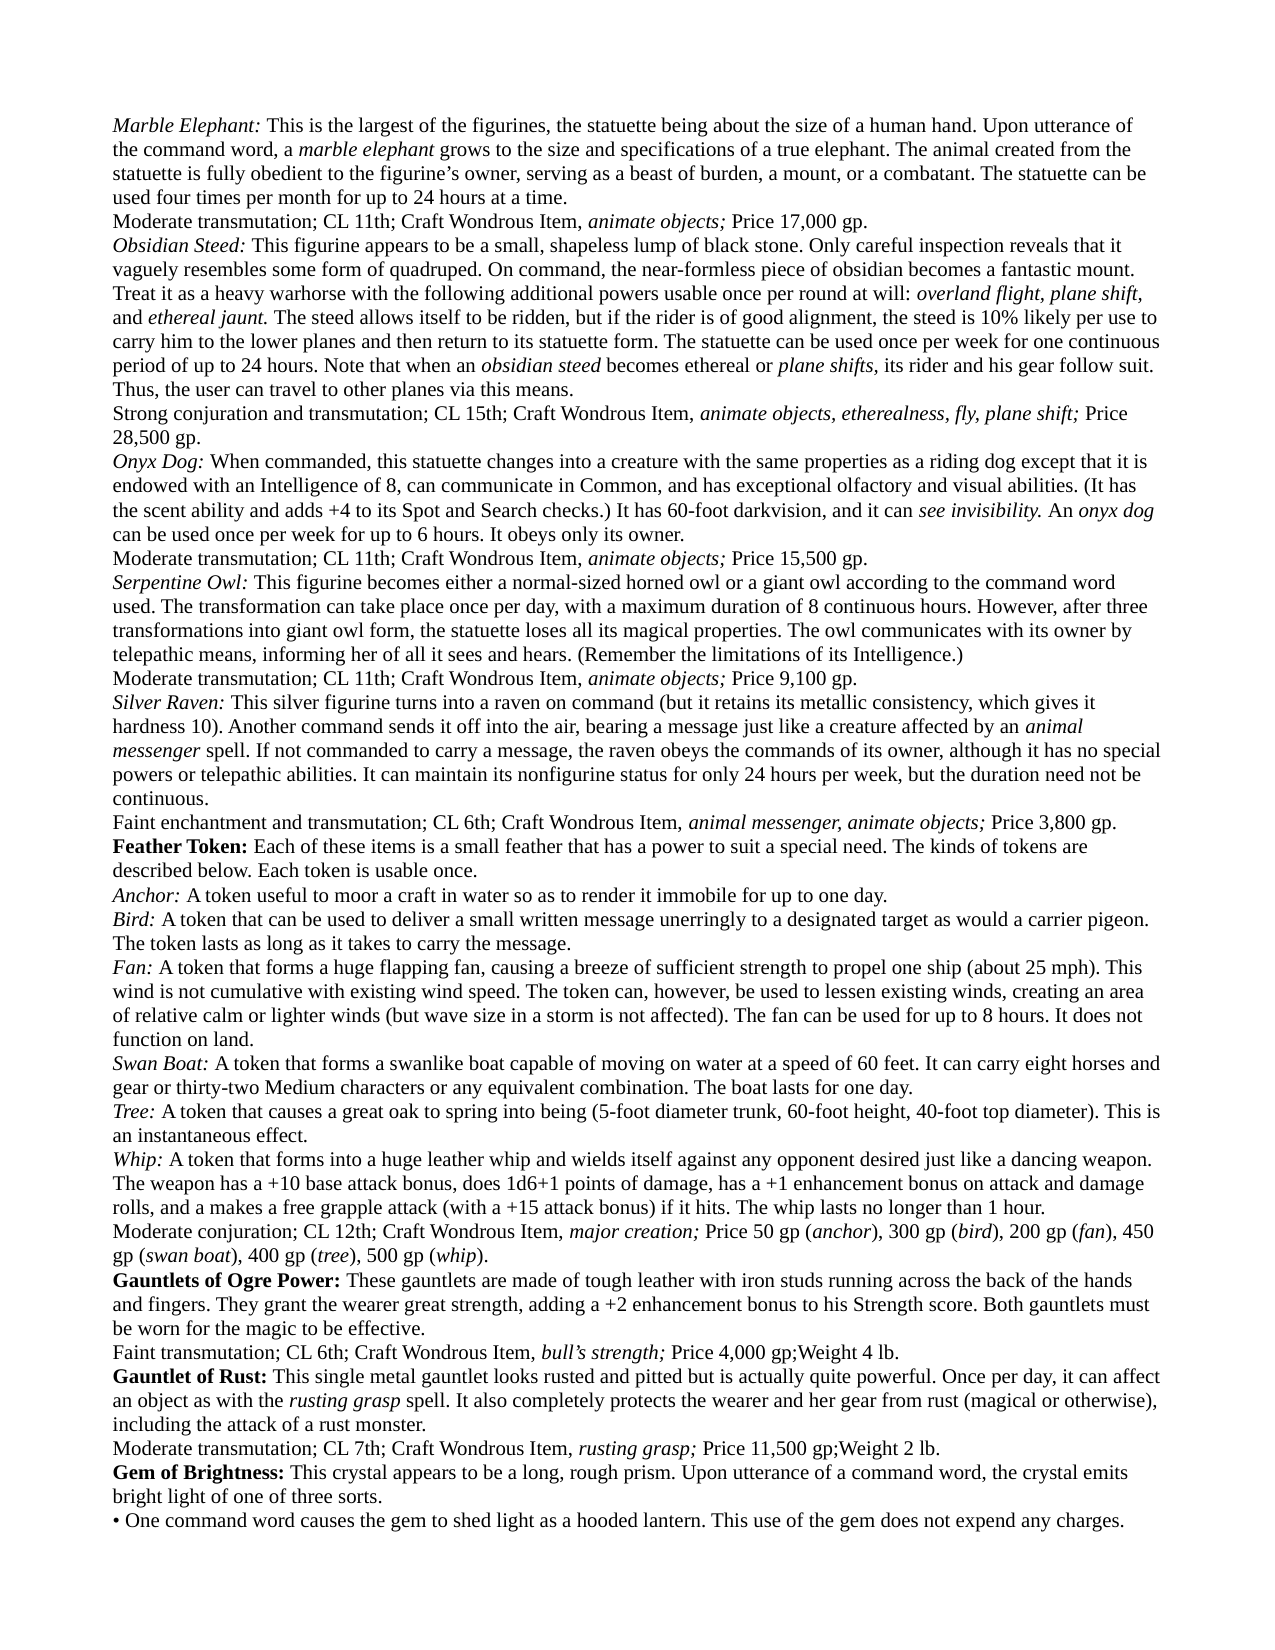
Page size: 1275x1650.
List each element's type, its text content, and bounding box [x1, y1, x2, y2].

text Gem of Brightness: This crystal appears to be a long, rough prism. Upon utterance of a command word, the crystal emits bright light of one of three sorts. [112, 1460, 1162, 1508]
text Gauntlets of Ogre Power: These gauntlets are made of tough leather with iron studs running across the back of the hands and fingers. They grant the wearer great strength, adding a +2 enhancement bonus to his Strength score. Both gauntlets must be worn for the magic to be effective. [112, 1267, 1162, 1340]
text Faint transmutation; CL 6th; Craft Wondrous Item, bull’s strength; Price 4,000 gp;Weight 4 lb. [112, 1340, 1162, 1364]
text Gauntlet of Rust: This single metal gauntlet looks rusted and pitted but is actually quite powerful. Once per day, it can affect an object as with the rusting grasp spell. It also completely protects the wearer and her gear from rust (magical or otherwise), including the attack of a rust monster. [112, 1364, 1162, 1436]
text Serpentine Owl: This figurine becomes either a normal-sized horned owl or a giant owl according to the command word used. The transformation can take place once per day, with a maximum duration of 8 continuous hours. However, after three transformations into giant owl form, the statuette loses all its magical properties. The owl communicates with its owner by telepathic means, informing her of all it sees and hears. (Remember the limitations of its Intelligence.) [112, 570, 1162, 666]
text Tree: A token that causes a great oak to spring into being (5-foot diameter trunk, 60-foot height, 40-foot top diameter). This is an instantaneous effect. [112, 1099, 1162, 1147]
text Feather Token: Each of these items is a small feather that has a power to suit a special need. The kinds of tokens are described below. Each token is usable once. [112, 834, 1162, 882]
text Onyx Dog: When commanded, this statuette changes into a creature with the same properties as a riding dog except that it is endowed with an Intelligence of 8, can communicate in Common, and has exceptional olfactory and visual abilities. (It has the scent ability and adds +4 to its Spot and Search checks.) It has 60-foot darkvision, and it can see invisibility. An onyx dog can be used once per week for up to 6 hours. It obeys only its owner. [112, 449, 1162, 546]
text Fan: A token that forms a huge flapping fan, causing a breeze of sufficient strength to propel one ship (about 25 mph). This wind is not cumulative with existing wind speed. The token can, however, be used to lessen existing winds, creating an area of relative calm or lighter winds (but wave size in a storm is not affected). The fan can be used for up to 8 hours. It does not function on land. [112, 955, 1162, 1051]
text Moderate transmutation; CL 7th; Craft Wondrous Item, rusting grasp; Price 11,500 gp;Weight 2 lb. [112, 1436, 1162, 1460]
text Strong conjuration and transmutation; CL 15th; Craft Wondrous Item, animate objects, etherealness, fly, plane shift; Price 28,500 gp. [112, 401, 1162, 449]
text Whip: A token that forms into a huge leather whip and wields itself against any opponent desired just like a dancing weapon. The weapon has a +10 base attack bonus, does 1d6+1 points of damage, has a +1 enhancement bonus on attack and damage rolls, and a makes a free grapple attack (with a +15 attack bonus) if it hits. The whip lasts no longer than 1 hour. [112, 1147, 1162, 1219]
text Moderate transmutation; CL 11th; Craft Wondrous Item, animate objects; Price 17,000 gp. [112, 209, 1162, 233]
text Faint enchantment and transmutation; CL 6th; Craft Wondrous Item, animal messenger, animate objects; Price 3,800 gp. [112, 810, 1162, 834]
text Moderate conjuration; CL 12th; Craft Wondrous Item, major creation; Price 50 gp (anchor), 300 gp (bird), 200 gp (fan), 450 gp (swan boat), 400 gp (tree), 500 gp (whip). [112, 1219, 1162, 1267]
text Obsidian Steed: This figurine appears to be a small, shapeless lump of black stone. Only careful inspection reveals that it vaguely resembles some form of quadruped. On command, the near-formless piece of obsidian becomes a fantastic mount. Treat it as a heavy warhorse with the following additional powers usable once per round at will: overland flight, plane shift, and ethereal jaunt. The steed allows itself to be ridden, but if the rider is of good alignment, the steed is 10% likely per use to carry him to the lower planes and then return to its statuette form. The statuette can be used once per week for one continuous period of up to 24 hours. Note that when an obsidian steed becomes ethereal or plane shifts, its rider and his gear follow suit. [112, 233, 1162, 377]
text Bird: A token that can be used to deliver a small written message unerringly to a designated target as would a carrier pigeon. The token lasts as long as it takes to carry the message. [112, 907, 1162, 955]
text Marble Elephant: This is the largest of the figurines, the statuette being about the size of a human hand. Upon utterance of the command word, a marble elephant grows to the size and specifications of a true elephant. The animal created from the statuette is fully obedient to the figurine’s owner, serving as a beast of burden, a mount, or a combatant. The statuette can be used four times per month for up to 24 hours at a time. [112, 112, 1162, 209]
text Moderate transmutation; CL 11th; Craft Wondrous Item, animate objects; Price 15,500 gp. [112, 546, 1162, 570]
text Moderate transmutation; CL 11th; Craft Wondrous Item, animate objects; Price 9,100 gp. [112, 666, 1162, 690]
text • One command word causes the gem to shed light as a hooded lantern. This use of the gem does not expend any charges. [112, 1508, 1162, 1532]
text Silver Raven: This silver figurine turns into a raven on command (but it retains its metallic consistency, which gives it hardness 10). Another command sends it off into the air, bearing a message just like a creature affected by an animal messenger spell. If not commanded to carry a message, the raven obeys the commands of its owner, although it has no special powers or telepathic abilities. It can maintain its nonfigurine status for only 24 hours per week, but the duration need not be continuous. [112, 690, 1162, 810]
text Thus, the user can travel to other planes via this means. [112, 377, 1162, 401]
text Anchor: A token useful to moor a craft in water so as to render it immobile for up to one day. [112, 882, 1162, 907]
text Swan Boat: A token that forms a swanlike boat capable of moving on water at a speed of 60 feet. It can carry eight horses and gear or thirty-two Medium characters or any equivalent combination. The boat lasts for one day. [112, 1051, 1162, 1099]
